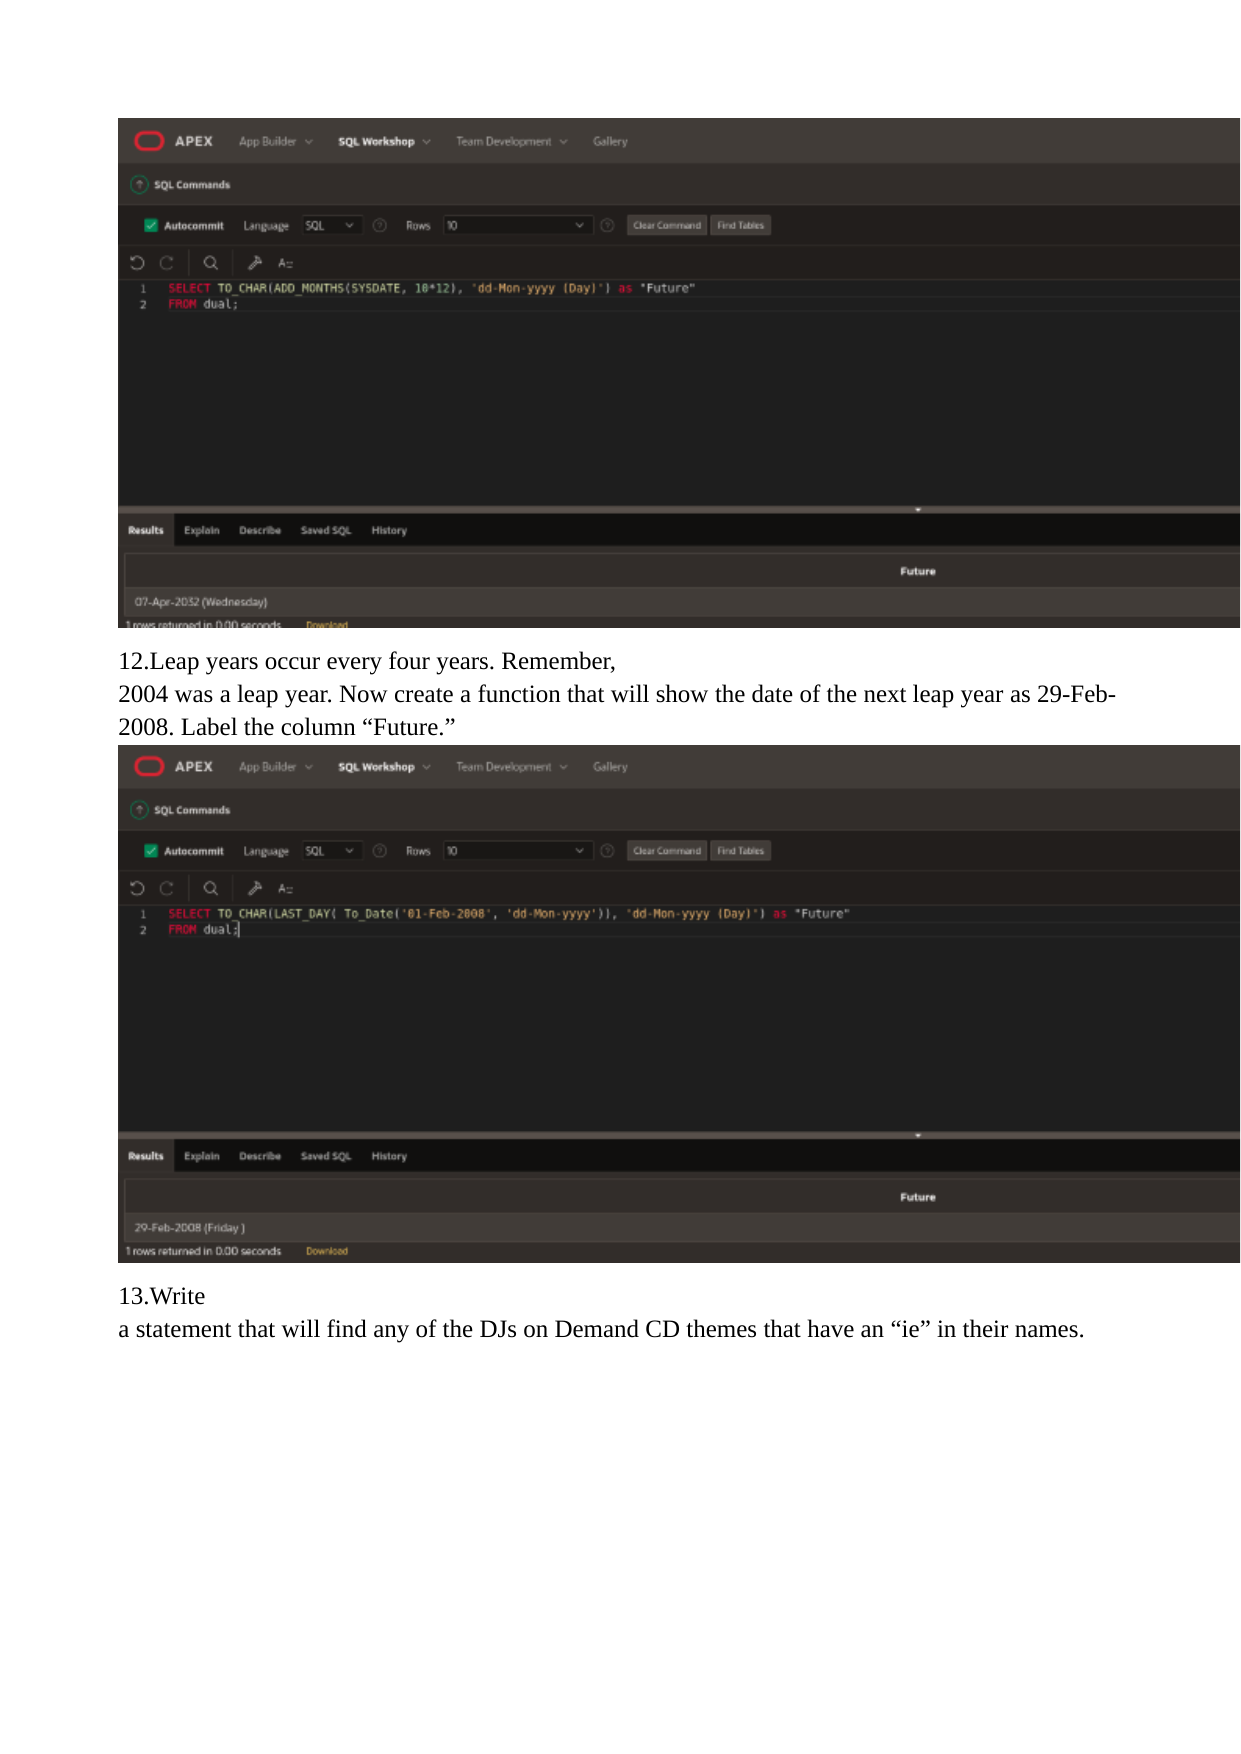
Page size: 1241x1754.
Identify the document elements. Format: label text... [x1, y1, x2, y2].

text 13.Write a statement that will find any of the DJs on Demand CD themes that have an “ie” in their names. [118, 1281, 1122, 1343]
picture [118, 745, 1241, 1263]
text 12.Leap years occur every four years. Remember, 2004 was a leap year. Now create a function that will show the date of the next leap year as 29-Feb-2008. Label the column “Future.” [118, 646, 1122, 741]
picture [118, 118, 1241, 628]
